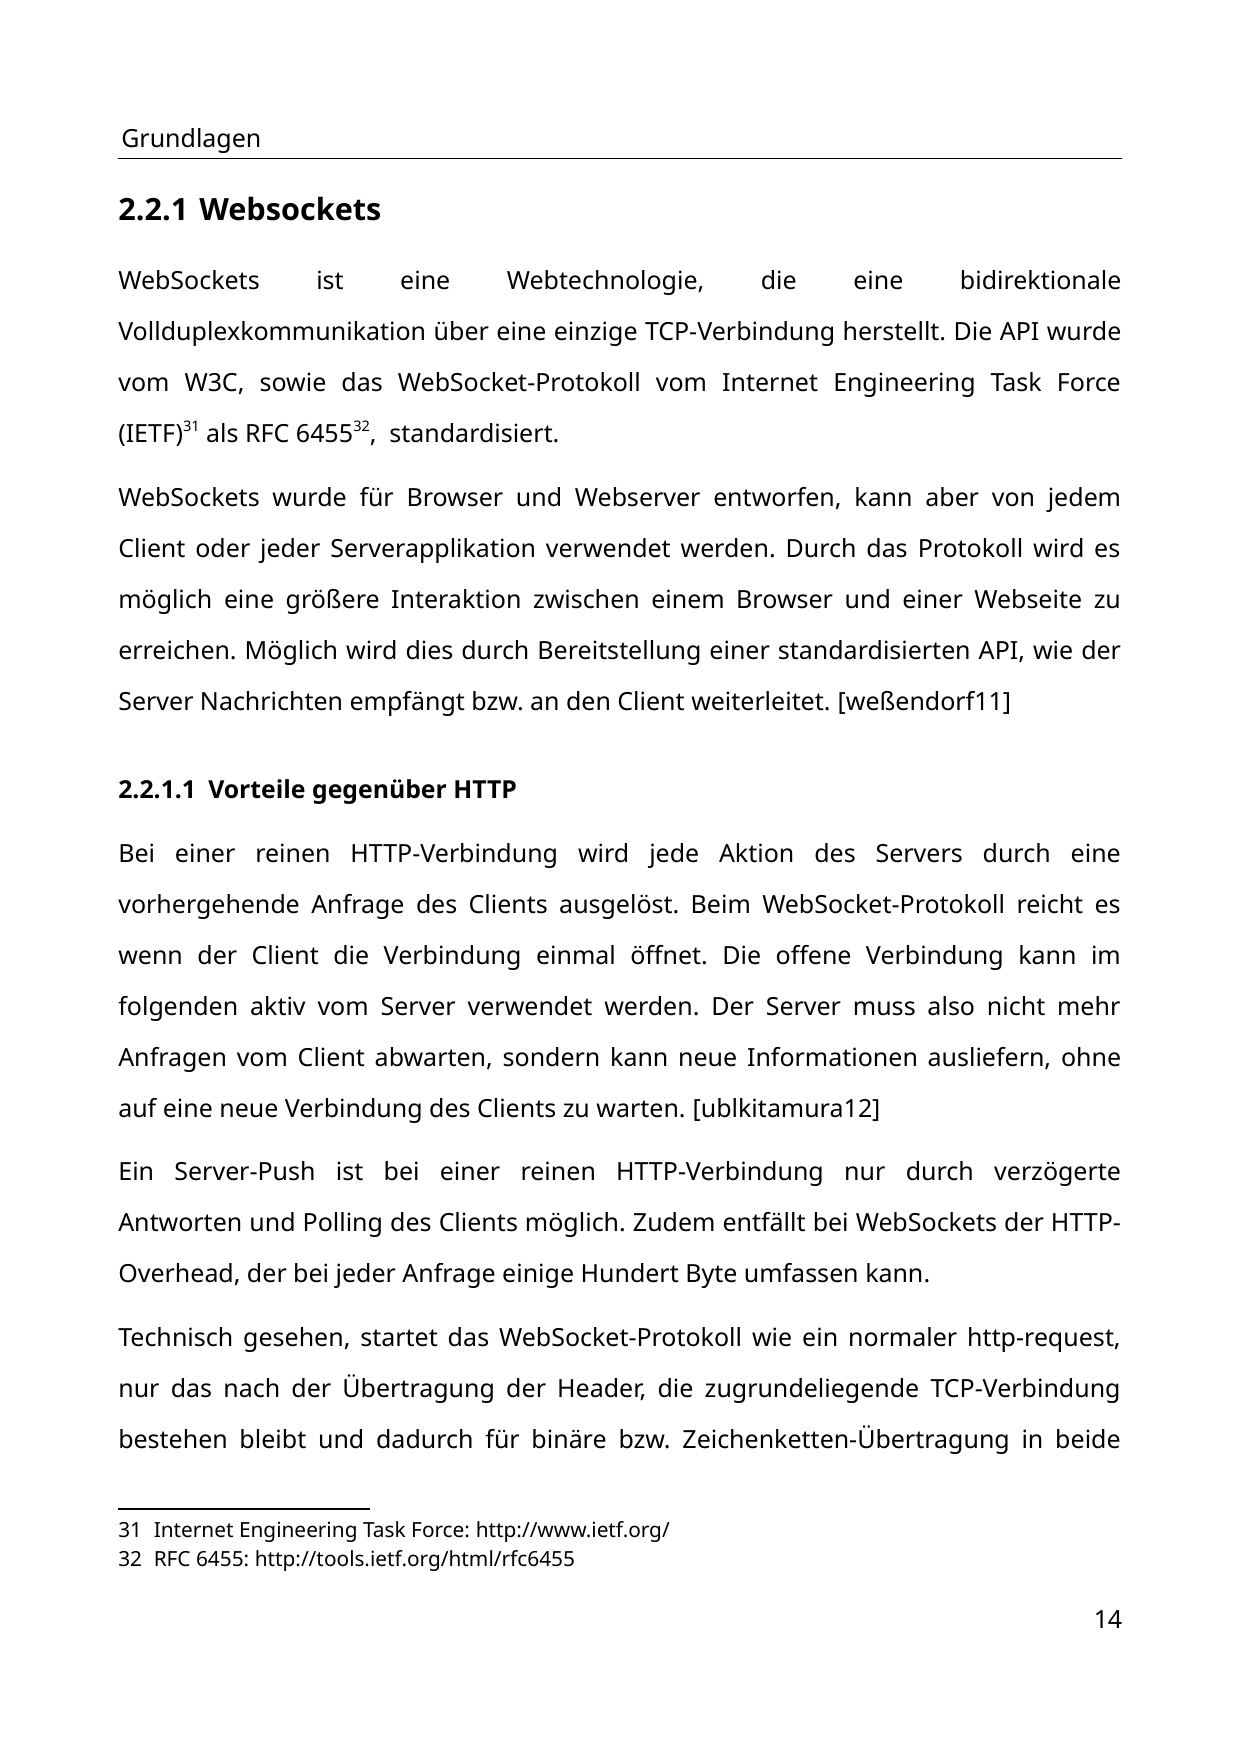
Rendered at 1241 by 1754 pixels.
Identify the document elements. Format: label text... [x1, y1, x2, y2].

text WebSockets wurde für Browser und Webserver entworfen, kann aber von jedem Client oder jeder Serverapplikation verwendet werden. Durch das Protokoll wird es möglich eine größere Interaktion zwischen einem Browser und einer Webseite zu erreichen. Möglich wird dies durch Bereitstellung einer standardisierten API, wie der Server Nachrichten empfängt bzw. an den Client weiterleitet. [weßendorf11] [118, 479, 1122, 718]
subtitle Vorteile gegenüber HTTP [118, 772, 1122, 806]
subtitle Websockets [118, 188, 1122, 229]
text RFC 6455: http://tools.ietf.org/html/rfc6455 [118, 1544, 1122, 1572]
text Internet Engineering Task Force: http://www.ietf.org/ [118, 1515, 1122, 1544]
text Ein Server-Push ist bei einer reinen HTTP-Verbindung nur durch verzögerte Antworten und Polling des Clients möglich. Zudem entfällt bei WebSockets der HTTP-Overhead, der bei jeder Anfrage einige Hundert Byte umfassen kann. [118, 1154, 1122, 1290]
text Technisch gesehen, startet das WebSocket-Protokoll wie ein normaler http-request, nur das nach der Übertragung der Header, die zugrundeliegende TCP-Verbindung bestehen bleibt und dadurch für binäre bzw. Zeichenketten-Übertragung in beide [118, 1319, 1122, 1456]
text Bei einer reinen HTTP-Verbindung wird jede Aktion des Servers durch eine vorhergehende Anfrage des Clients ausgelöst. Beim WebSocket-Protokoll reicht es wenn der Client die Verbindung einmal öffnet. Die offene Verbindung kann im folgenden aktiv vom Server verwendet werden. Der Server muss also nicht mehr Anfragen vom Client abwarten, sondern kann neue Informationen ausliefern, ohne auf eine neue Verbindung des Clients zu warten. [ublkitamura12] [118, 835, 1122, 1124]
text WebSockets ist eine Webtechnologie, die eine bidirektionale Vollduplexkommunikation über eine einzige TCP-Verbindung herstellt. Die API wurde vom W3C, sowie das WebSocket-Protokoll vom Internet Engineering Task Force (IETF) als RFC 6455, standardisiert. [118, 263, 1122, 450]
